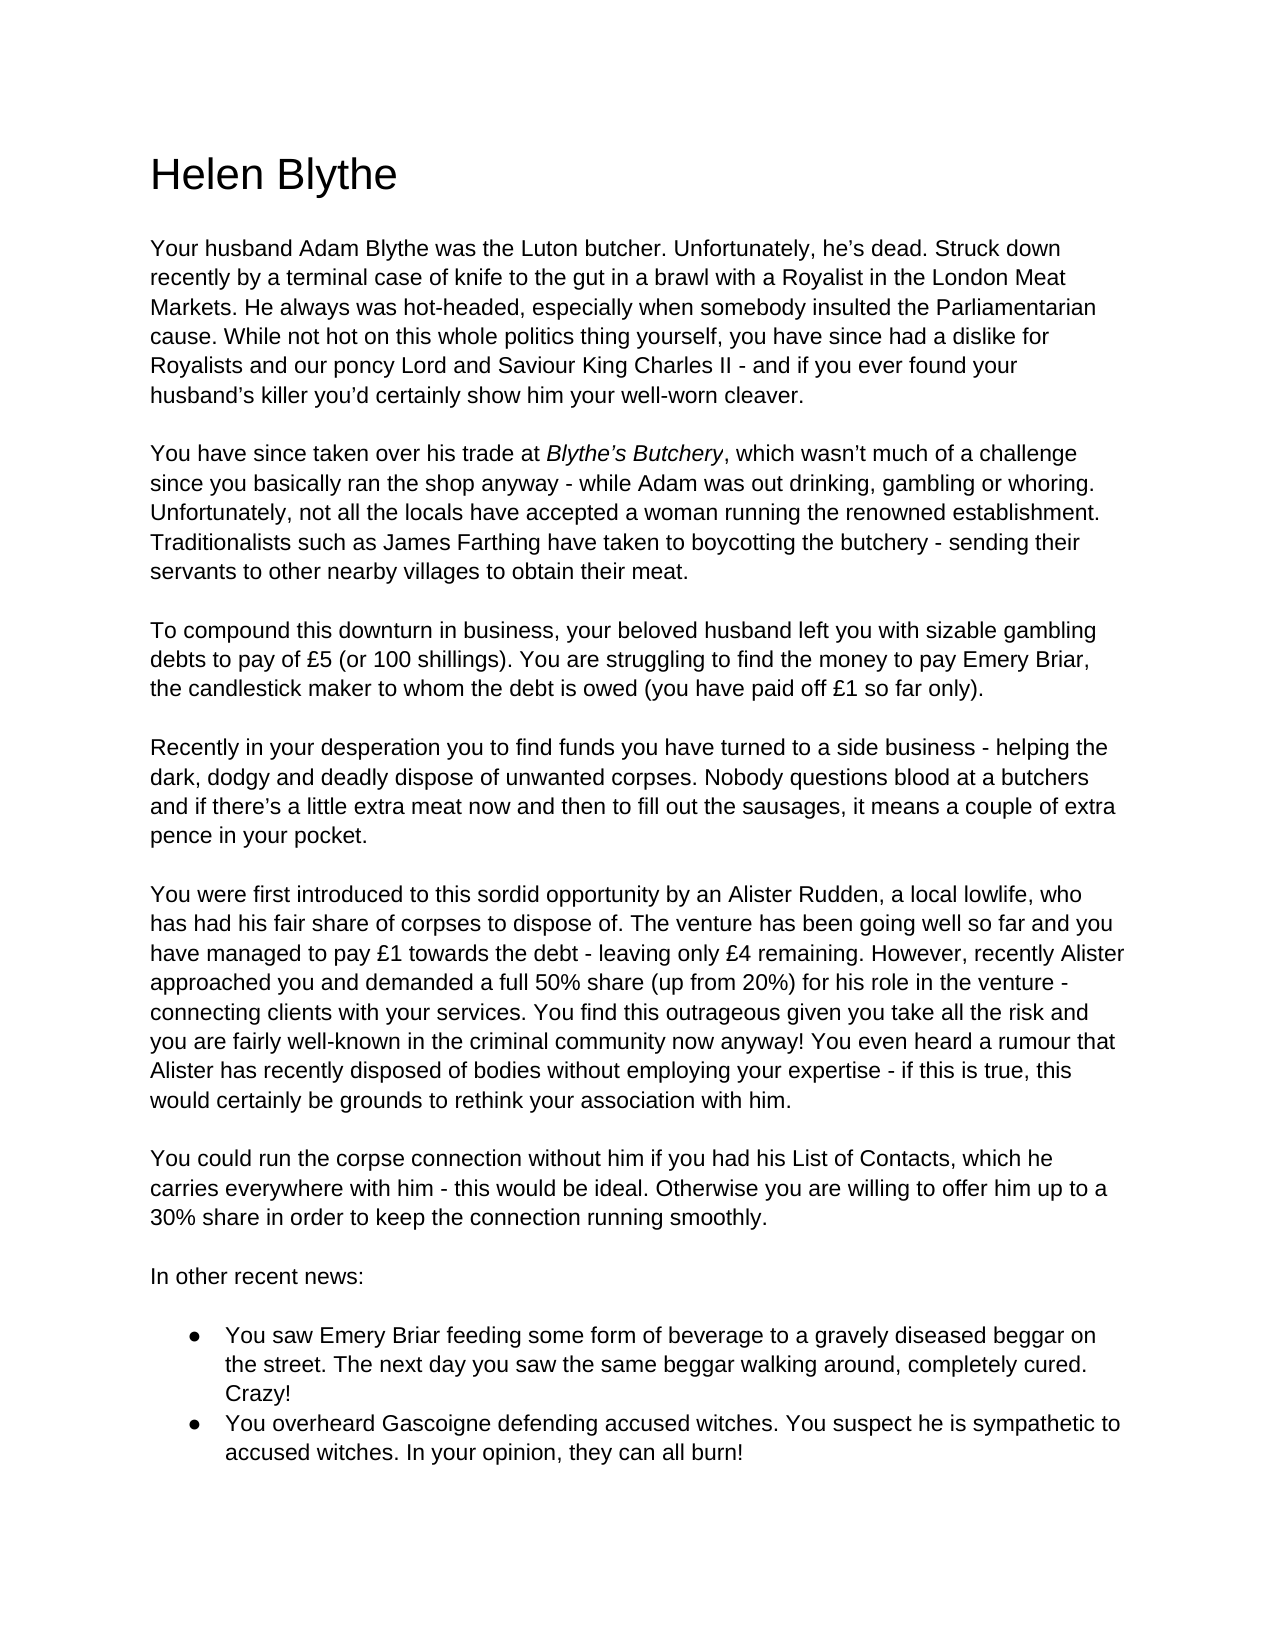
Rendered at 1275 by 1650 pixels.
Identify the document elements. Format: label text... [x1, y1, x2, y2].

text You could run the corpse connection without him if you had his List of Contacts, which he carries everywhere with him - this would be ideal. Otherwise you are willing to offer him up to a 30% share in order to keep the connection running smoothly. [150, 1146, 1125, 1231]
text In other recent news: [150, 1264, 1125, 1289]
title Helen Blythe [150, 150, 1125, 199]
text Recently in your desperation you to find funds you have turned to a side business - helping the dark, dodgy and deadly dispose of unwanted corpses. Nobody questions blood at a butchers and if there’s a little extra meat now and then to fill out the sausages, it means a couple of extra pence in your pocket. [150, 735, 1125, 849]
text Your husband Adam Blythe was the Luton butcher. Unfortunately, he’s dead. Struck down recently by a terminal case of knife to the gut in a brawl with a Royalist in the London Meat Markets. He always was hot-headed, especially when somebody insulted the Parliamentarian cause. While not hot on this whole politics thing yourself, you have since had a dislike for Royalists and our poncy Lord and Saviour King Charles II - and if you ever found your husband’s killer you’d certainly show him your well-worn cleaver. [150, 236, 1125, 408]
text You were first introduced to this sordid opportunity by an Alister Rudden, a local lowlife, who has had his fair share of corpses to dispose of. The venture has been going well so far and you have managed to pay £1 towards the debt - leaving only £4 remaining. However, recently Alister approached you and demanded a full 50% share (up from 20%) for his role in the venture - connecting clients with your services. You find this outrageous given you take all the risk and you are fairly well-known in the criminal community now anyway! You even heard a rumour that Alister has recently disposed of bodies without employing your expertise - if this is true, this would certainly be grounds to rethink your association with him. [150, 882, 1125, 1113]
text To compound this downturn in business, your beloved husband left you with sizable gambling debts to pay of £5 (or 100 shillings). You are struggling to find the money to pay Emery Briar, the candlestick maker to whom the debt is owed (you have paid off £1 so far only). [150, 617, 1125, 702]
list You overheard Gascoigne defending accused witches. You suspect he is sympathetic to accused witches. In your opinion, they can all burn! [187, 1411, 1125, 1466]
list You saw Emery Briar feeding some form of beverage to a gravely diseased beggar on the street. The next day you saw the same beggar walking around, completely cured. Crazy! [187, 1322, 1125, 1407]
text You have since taken over his trade at Blythe’s Butchery, which wasn’t much of a challenge since you basically ran the shop anyway - while Adam was out drinking, gambling or whoring. Unfortunately, not all the locals have accepted a woman running the renowned establishment. Traditionalists such as James Farthing have taken to boycotting the butchery - sending their servants to other nearby villages to obtain their meat. [150, 441, 1125, 584]
